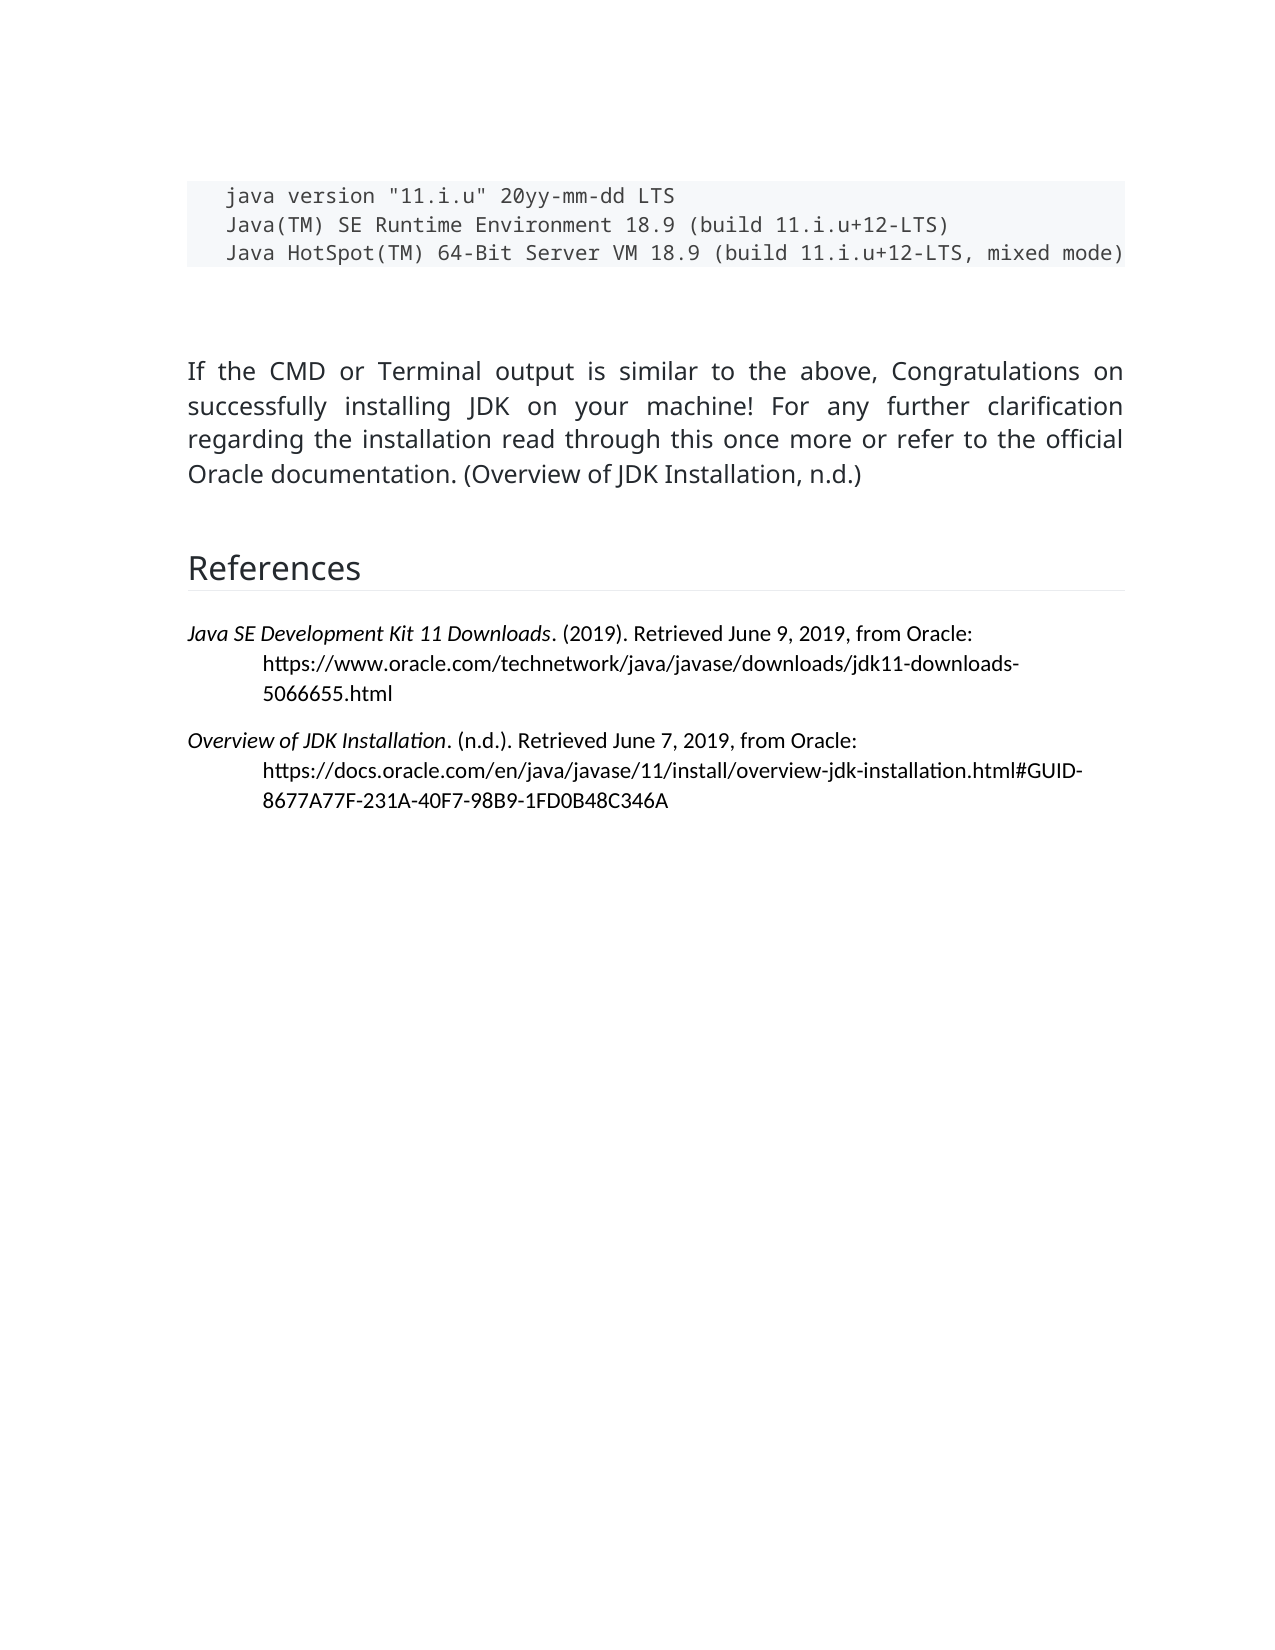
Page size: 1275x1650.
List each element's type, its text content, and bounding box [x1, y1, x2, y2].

subtitle References [187, 544, 1125, 591]
text Java(TM) SE Runtime Environment 18.9 (build 11.i.u+12-LTS) [187, 210, 1125, 238]
text If the CMD or Terminal output is similar to the above, Congratulations on successfully installing JDK on your machine! For any further clarification regarding the installation read through this once more or refer to the official Oracle documentation. (Overview of JDK Installation, n.d.) [187, 354, 1125, 490]
text Overview of JDK Installation. (n.d.). Retrieved June 7, 2019, from Oracle: https://docs.oracle.com/en/java/javase/11/install/overview-jdk-installation.html#GUID-8677A77F-231A-40F7-98B9-1FD0B48C346A [187, 726, 1125, 814]
subtitle If the version shown is a version existing prior to 11, you will need to set the Environment Variables to the directory of the jdk-11 folder. [225, 279, 1125, 342]
text java version "11.i.u" 20yy-mm-dd LTS [187, 181, 1125, 210]
text Java HotSpot(TM) 64-Bit Server VM 18.9 (build 11.i.u+12-LTS, mixed mode) [187, 238, 1125, 267]
text Java SE Development Kit 11 Downloads. (2019). Retrieved June 9, 2019, from Oracle: https://www.oracle.com/technetwork/java/javase/downloads/jdk11-downloads-5066655.html [187, 619, 1125, 707]
